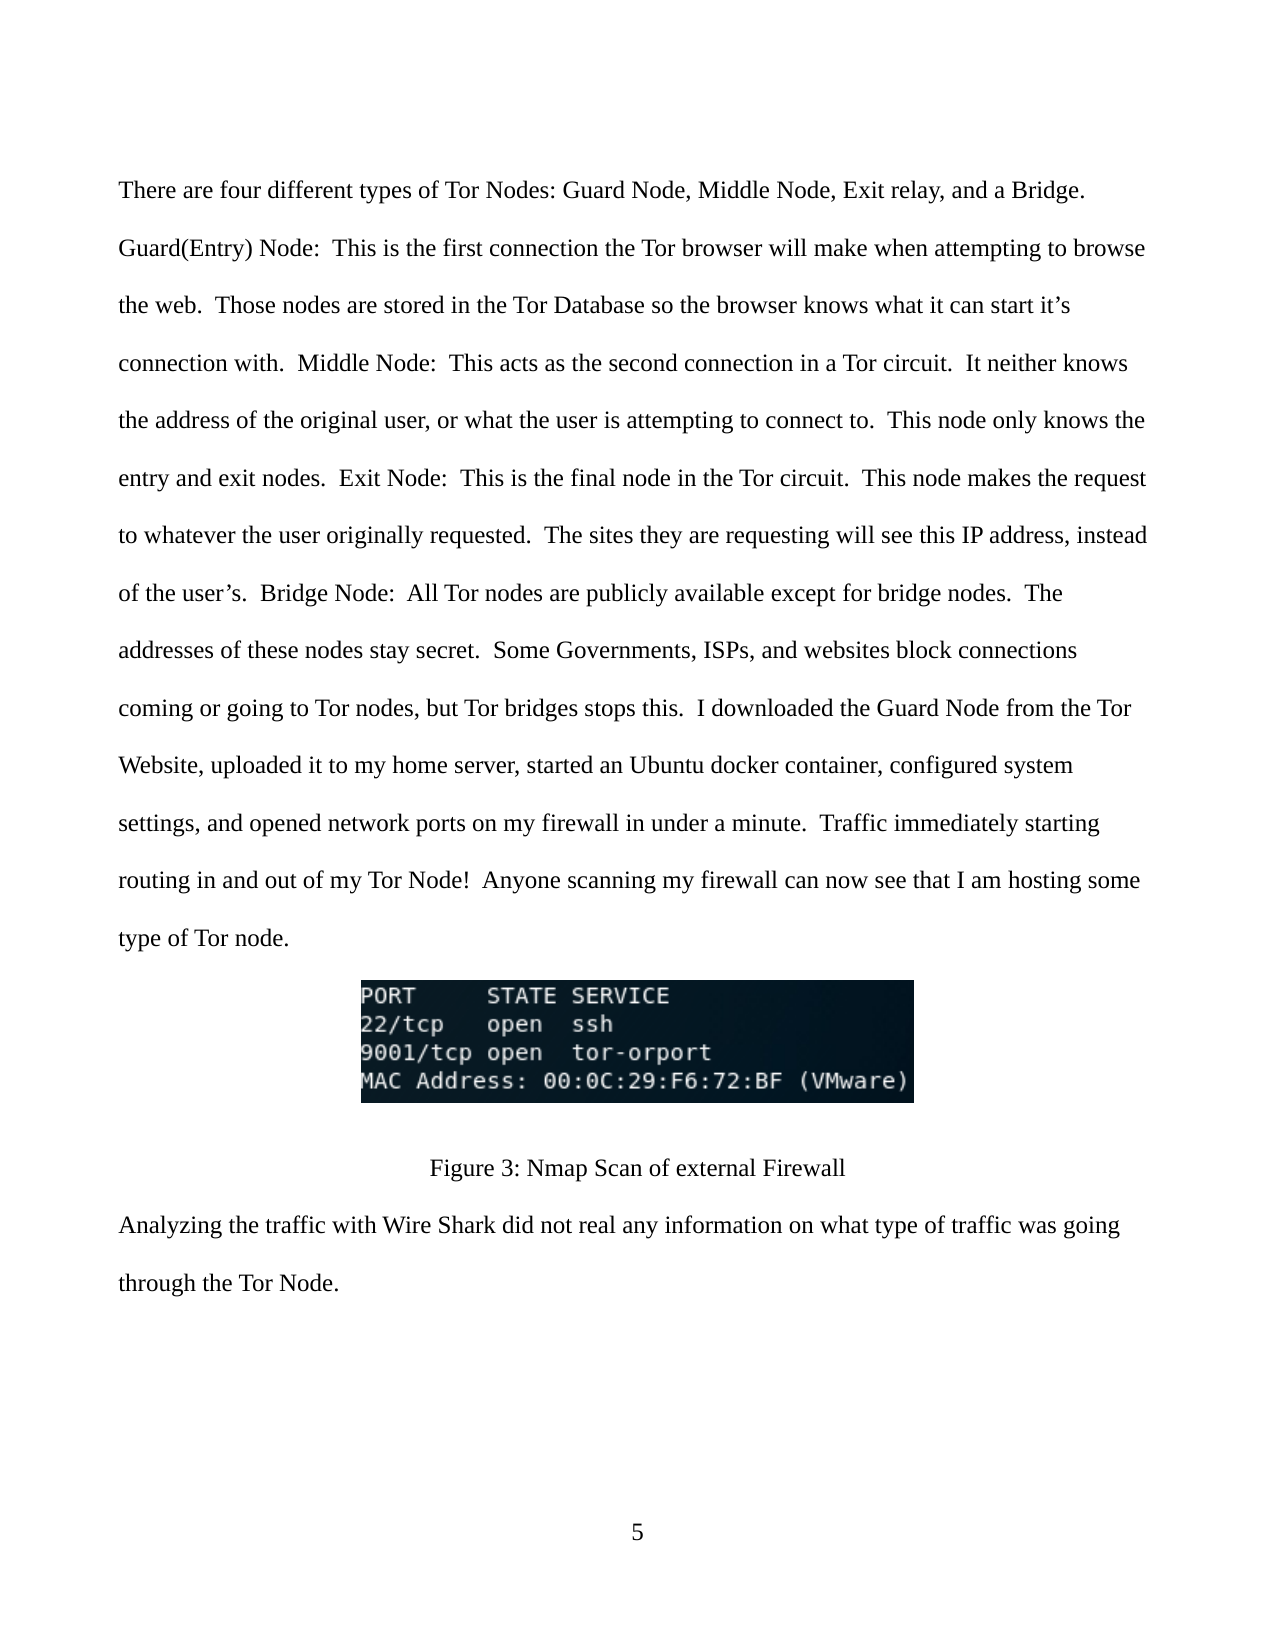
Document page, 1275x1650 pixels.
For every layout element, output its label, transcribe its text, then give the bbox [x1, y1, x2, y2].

text There are four different types of Tor Nodes: Guard Node, Middle Node, Exit relay, and a Bridge. [118, 176, 1157, 204]
text Guard(Entry) Node: This is the first connection the Tor browser will make when attempting to browse the web. Those nodes are stored in the Tor Database so the browser knows what it can start it’s connection with. Middle Node: This acts as the second connection in a Tor circuit. It neither knows the address of the original user, or what the user is attempting to connect to. This node only knows the entry and exit nodes. Exit Node: This is the final node in the Tor circuit. This node makes the request to whatever the user originally requested. The sites they are requesting will see this IP address, instead of the user’s. Bridge Node: All Tor nodes are publicly available except for bridge nodes. The addresses of these nodes stay secret. Some Governments, ISPs, and websites block connections coming or going to Tor nodes, but Tor bridges stops this. I downloaded the Guard Node from the Tor Website, uploaded it to my home server, started an Ubuntu docker container, configured system settings, and opened network ports on my firewall in under a minute. Traffic immediately starting routing in and out of my Tor Node! Anyone scanning my firewall can now see that I am hosting some type of Tor node. [118, 233, 1157, 952]
text Analyzing the traffic with Wire Shark did not real any information on what type of traffic was going through the Tor Node. [118, 1211, 1157, 1297]
text Figure 3: Nmap Scan of external Firewall [118, 1153, 1157, 1182]
picture [361, 980, 914, 1103]
